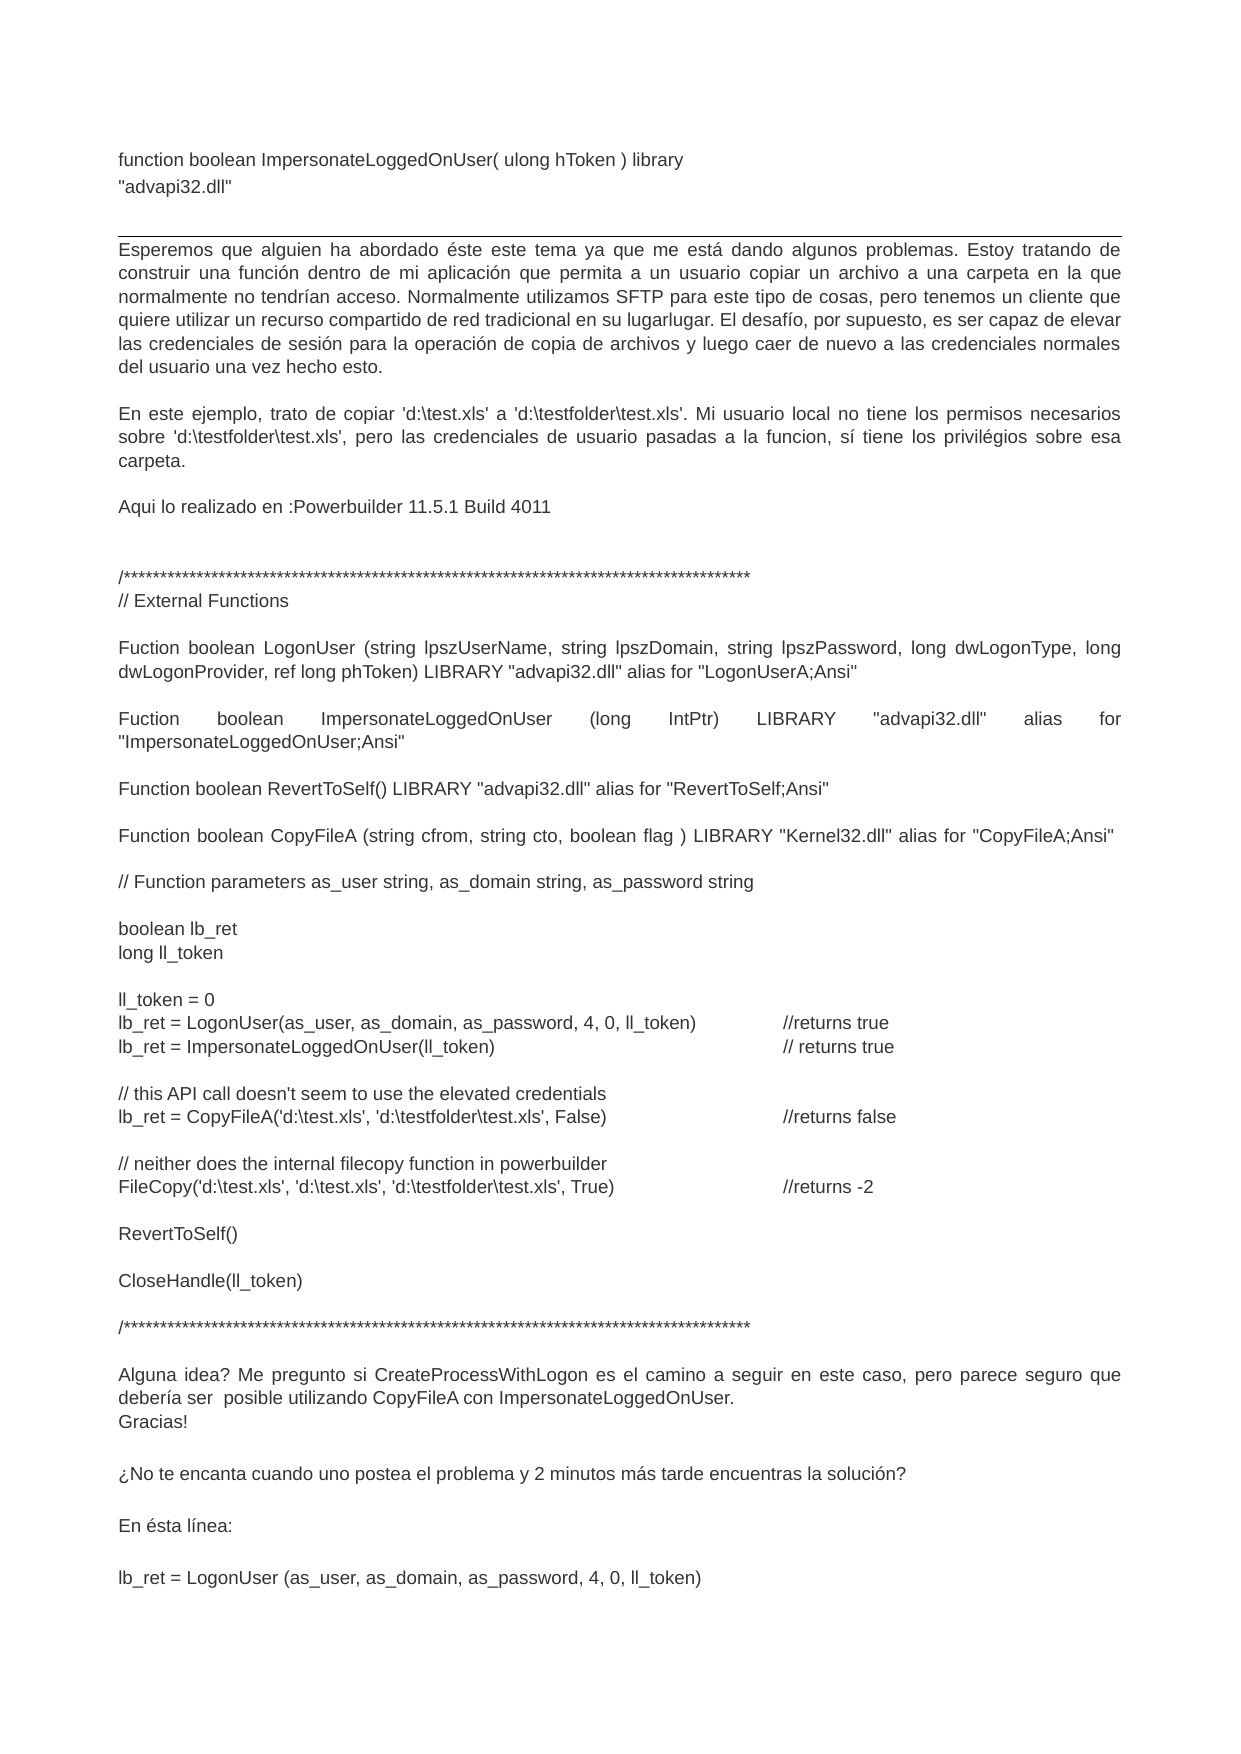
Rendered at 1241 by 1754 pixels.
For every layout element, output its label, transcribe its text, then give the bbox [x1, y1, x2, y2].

text function boolean ImpersonateLoggedOnUser( ulong hToken ) library "advapi32.dll" [118, 118, 1122, 199]
text /************************************************************************************** // External Functions [118, 518, 1122, 612]
text Fuction boolean LogonUser (string lpszUserName, string lpszDomain, string lpszPassword, long dwLogonType, long dwLogonProvider, ref long phToken) LIBRARY "advapi32.dll" alias for "LogonUserA;Ansi" [118, 635, 1122, 682]
text RevertToSelf() [118, 1198, 1122, 1268]
text // this API call doesn't seem to use the elevated credentials [118, 1057, 1122, 1104]
text Fuction boolean ImpersonateLoggedOnUser (long IntPtr) LIBRARY "advapi32.dll" alias for "ImpersonateLoggedOnUser;Ansi" [118, 682, 1122, 752]
text lb_ret = ImpersonateLoggedOnUser(ll_token) // returns true [118, 1033, 1122, 1057]
text // neither does the internal filecopy function in powerbuilder [118, 1127, 1122, 1174]
text En ésta línea: [118, 1513, 1122, 1536]
text Function boolean RevertToSelf() LIBRARY "advapi32.dll" alias for "RevertToSelf;Ansi" [118, 752, 1122, 799]
text Gracias! [118, 1408, 1122, 1432]
text lb_ret = LogonUser (as_user, as_domain, as_password, 4, 0, ll_token) [118, 1565, 1122, 1588]
text Aqui lo realizado en :Powerbuilder 11.5.1 Build 4011 [118, 471, 1122, 518]
text ll_token = 0 [118, 963, 1122, 1010]
text /************************************************************************************** [118, 1315, 1122, 1362]
text Function boolean CopyFileA (string cfrom, string cto, boolean flag ) LIBRARY "Kernel32.dll" alias for "CopyFileA;Ansi" // Function parameters as_user string, as_domain string, as_password string [118, 799, 1122, 893]
text CloseHandle(ll_token) [118, 1268, 1122, 1315]
text boolean lb_ret [118, 893, 1122, 940]
text ¿No te encanta cuando uno postea el problema y 2 minutos más tarde encuentras la solución? [118, 1461, 1122, 1484]
text lb_ret = LogonUser(as_user, as_domain, as_password, 4, 0, ll_token) //returns true [118, 1010, 1122, 1033]
text En este ejemplo, trato de copiar 'd:\test.xls' a 'd:\testfolder\test.xls'. Mi usuario local no tiene los permisos necesarios sobre 'd:\testfolder\test.xls', pero las credenciales de usuario pasadas a la funcion, sí tiene los privilégios sobre esa carpeta. [118, 401, 1122, 471]
text Alguna idea? Me pregunto si CreateProcessWithLogon es el camino a seguir en este caso, pero parece seguro que debería ser posible utilizando CopyFileA con ImpersonateLoggedOnUser. [118, 1362, 1122, 1408]
text lb_ret = CopyFileA('d:\test.xls', 'd:\testfolder\test.xls', False) //returns false [118, 1104, 1122, 1127]
text Esperemos que alguien ha abordado éste este tema ya que me está dando algunos problemas. Estoy tratando de construir una función dentro de mi aplicación que permita a un usuario copiar un archivo a una carpeta en la que normalmente no tendrían acceso. Normalmente utilizamos SFTP para este tipo de cosas, pero tenemos un cliente que quiere utilizar un recurso compartido de red tradicional en su lugarlugar. El desafío, por supuesto, es ser capaz de elevar las credenciales de sesión para la operación de copia de archivos y luego caer de nuevo a las credenciales normales del usuario una vez hecho esto. [118, 237, 1122, 377]
text long ll_token [118, 940, 1122, 963]
text FileCopy('d:\test.xls', 'd:\test.xls', 'd:\testfolder\test.xls', True) //returns -2 [118, 1174, 1122, 1198]
